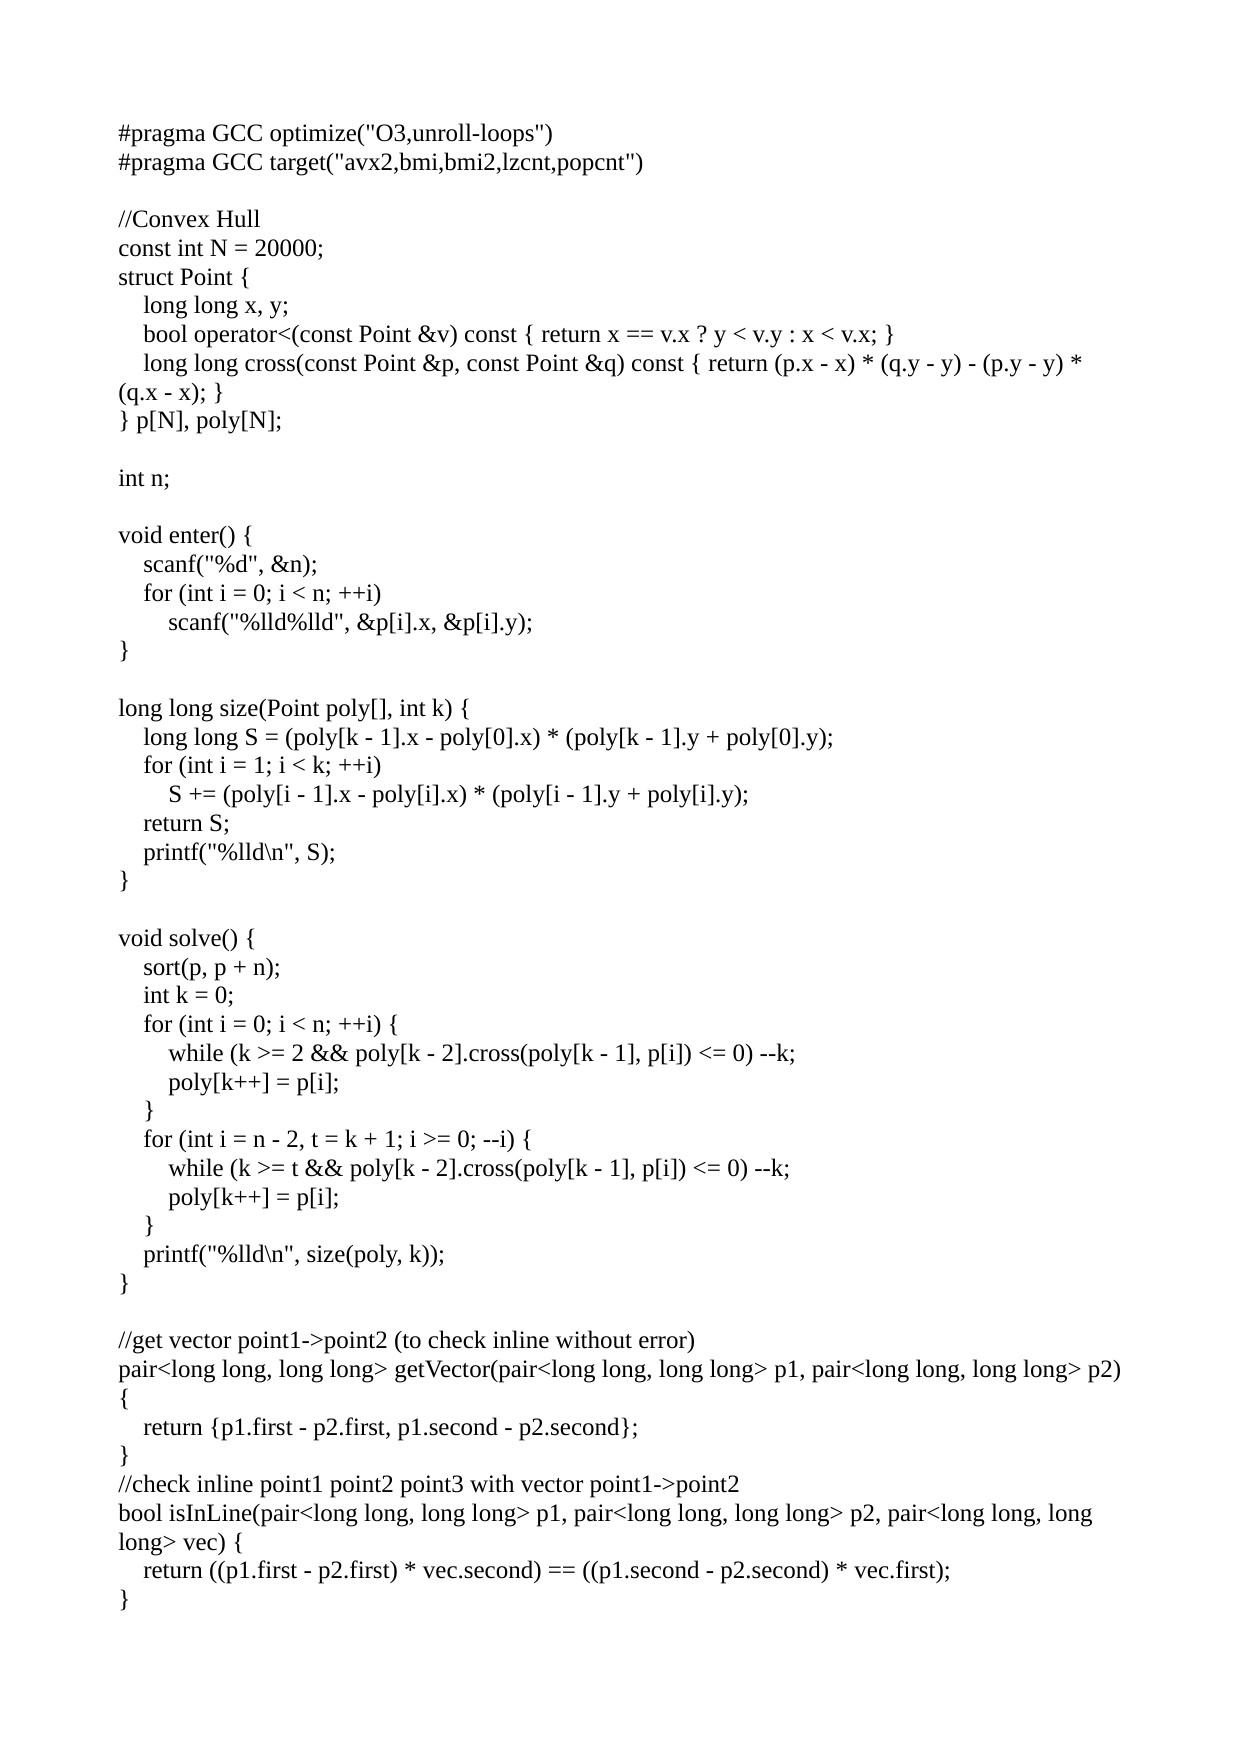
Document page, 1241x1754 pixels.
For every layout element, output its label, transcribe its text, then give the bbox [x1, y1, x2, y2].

text return ((p1.first - p2.first) * vec.second) == ((p1.second - p2.second) * vec.first); [118, 1556, 1122, 1584]
text //Convex Hull [118, 204, 1122, 233]
text } [118, 1096, 1122, 1124]
text sort(p, p + n); [118, 952, 1122, 981]
text return {p1.first - p2.first, p1.second - p2.second}; [118, 1412, 1122, 1441]
text } [118, 636, 1122, 664]
text while (k >= 2 && poly[k - 2].cross(poly[k - 1], p[i]) <= 0) --k; [118, 1038, 1122, 1067]
text long long x, y; [118, 291, 1122, 319]
text struct Point { [118, 262, 1122, 291]
text } [118, 1268, 1122, 1297]
text } p[N], poly[N]; [118, 406, 1122, 434]
text } [118, 1584, 1122, 1613]
text void solve() { [118, 923, 1122, 952]
text scanf("%d", &n); [118, 549, 1122, 578]
text return S; [118, 808, 1122, 837]
text #pragma GCC optimize("O3,unroll-loops") [118, 118, 1122, 147]
text int n; [118, 463, 1122, 492]
text } [118, 866, 1122, 894]
text printf("%lld\n", S); [118, 837, 1122, 866]
text int k = 0; [118, 981, 1122, 1009]
text scanf("%lld%lld", &p[i].x, &p[i].y); [118, 607, 1122, 636]
text long long S = (poly[k - 1].x - poly[0].x) * (poly[k - 1].y + poly[0].y); [118, 722, 1122, 751]
text S += (poly[i - 1].x - poly[i].x) * (poly[i - 1].y + poly[i].y); [118, 779, 1122, 808]
text long long size(Point poly[], int k) { [118, 693, 1122, 722]
text } [118, 1441, 1122, 1469]
text bool isInLine(pair<long long, long long> p1, pair<long long, long long> p2, pair<long long, long long> vec) { [118, 1498, 1122, 1556]
text const int N = 20000; [118, 233, 1122, 262]
text for (int i = 0; i < n; ++i) [118, 578, 1122, 607]
text for (int i = 1; i < k; ++i) [118, 751, 1122, 779]
text #pragma GCC target("avx2,bmi,bmi2,lzcnt,popcnt") [118, 147, 1122, 176]
text pair<long long, long long> getVector(pair<long long, long long> p1, pair<long long, long long> p2) { [118, 1354, 1122, 1412]
text for (int i = n - 2, t = k + 1; i >= 0; --i) { [118, 1124, 1122, 1153]
text printf("%lld\n", size(poly, k)); [118, 1239, 1122, 1268]
text long long cross(const Point &p, const Point &q) const { return (p.x - x) * (q.y - y) - (p.y - y) * (q.x - x); } [118, 348, 1122, 406]
text //get vector point1->point2 (to check inline without error) [118, 1326, 1122, 1354]
text for (int i = 0; i < n; ++i) { [118, 1009, 1122, 1038]
text } [118, 1211, 1122, 1239]
text bool operator<(const Point &v) const { return x == v.x ? y < v.y : x < v.x; } [118, 319, 1122, 348]
text poly[k++] = p[i]; [118, 1182, 1122, 1211]
text void enter() { [118, 521, 1122, 549]
text poly[k++] = p[i]; [118, 1067, 1122, 1096]
text //check inline point1 point2 point3 with vector point1->point2 [118, 1469, 1122, 1498]
text while (k >= t && poly[k - 2].cross(poly[k - 1], p[i]) <= 0) --k; [118, 1153, 1122, 1182]
